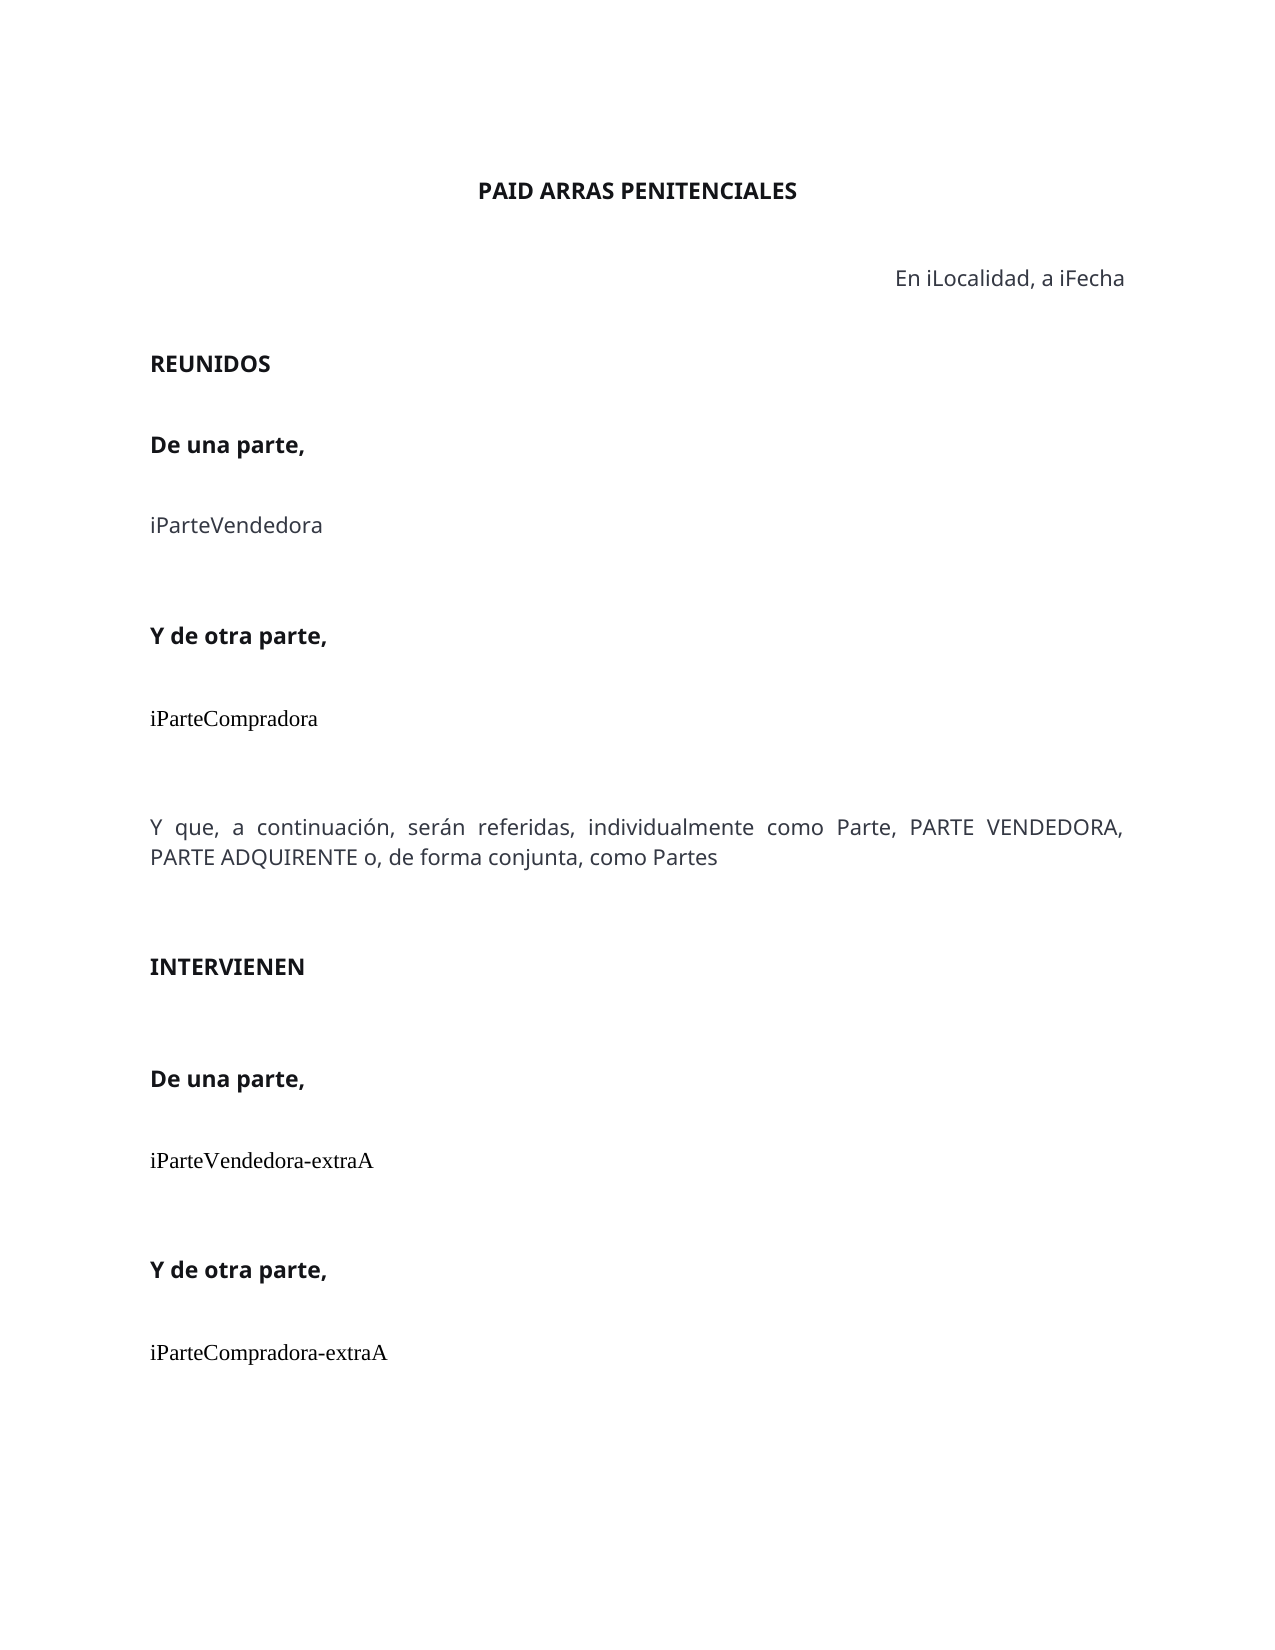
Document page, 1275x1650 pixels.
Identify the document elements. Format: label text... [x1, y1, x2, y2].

text De una parte, [150, 429, 1125, 460]
text De una parte, [150, 1032, 1125, 1094]
text REUNIDOS [150, 317, 1125, 379]
text iParteCompradora [150, 701, 1125, 731]
text iParteVendedora-extraA [150, 1144, 1125, 1174]
text PAID ARRAS PENITENCIALES [150, 175, 1125, 206]
text iParteCompradora-extraA [150, 1335, 1125, 1365]
text iParteVendedora [150, 510, 1125, 540]
text En iLocalidad, a iFecha [150, 231, 1125, 292]
text Y que, a continuación, serán referidas, individualmente como Parte, PARTE VENDEDORA, PARTE ADQUIRENTE o, de forma conjunta, como Partes [150, 781, 1125, 871]
text Y de otra parte, [150, 1224, 1125, 1285]
text Y de otra parte, [150, 590, 1125, 651]
text INTERVIENEN [150, 921, 1125, 982]
